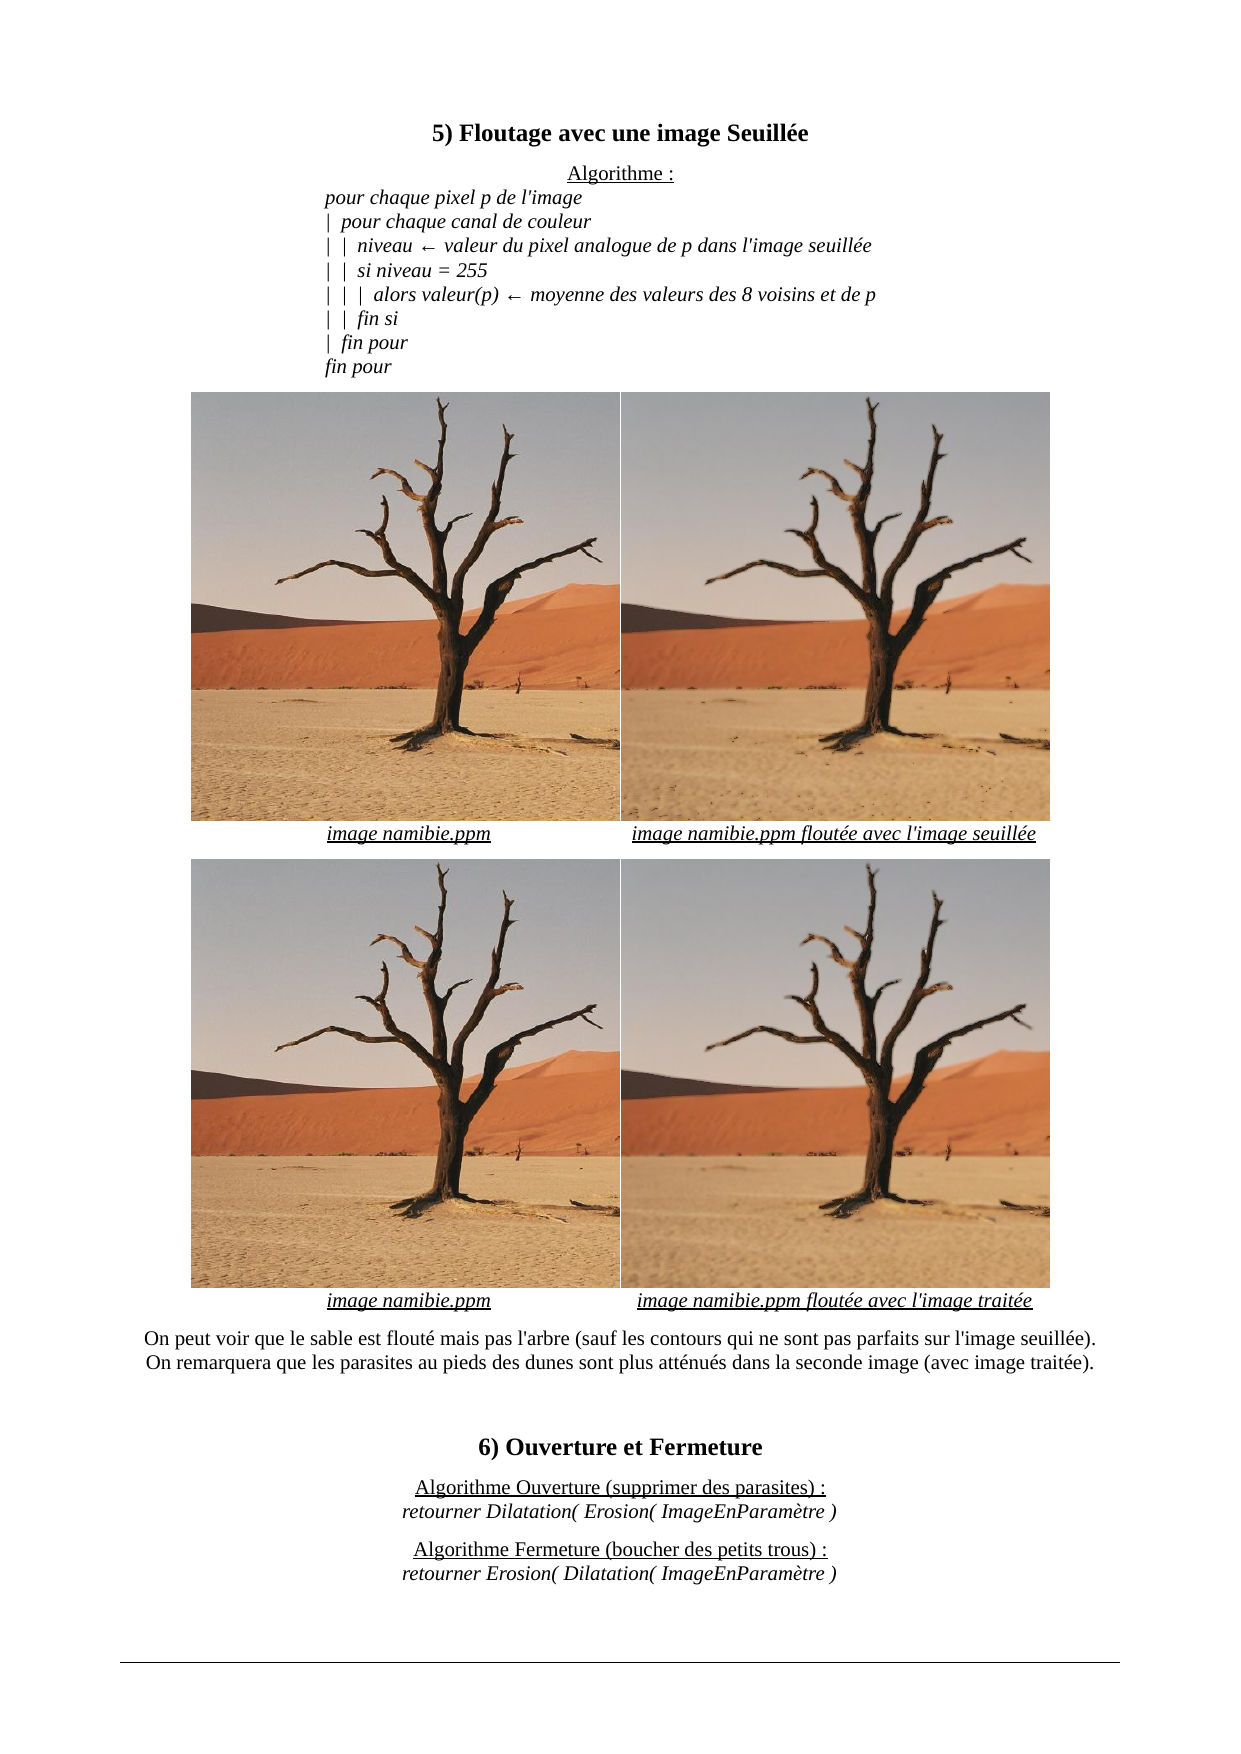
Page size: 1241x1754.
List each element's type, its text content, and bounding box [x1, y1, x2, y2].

text On peut voir que le sable est flouté mais pas l'arbre (sauf les contours qui ne sont pas parfaits sur l'image seuillée). [118, 1326, 1122, 1350]
text | | | alors valeur(p) ← moyenne des valeurs des 8 voisins et de p [118, 282, 1122, 306]
text Algorithme Ouverture (supprimer des parasites) : [118, 1475, 1122, 1499]
text On remarquera que les parasites au pieds des dunes sont plus atténués dans la seconde image (avec image traitée). [118, 1350, 1122, 1374]
text | | fin si [118, 306, 1122, 330]
text retourner Erosion( Dilatation( ImageEnParamètre ) [118, 1561, 1122, 1585]
text image namibie.ppm image namibie.ppm floutée avec l'image traitée [118, 1288, 1122, 1312]
text retourner Dilatation( Erosion( ImageEnParamètre ) [118, 1499, 1122, 1523]
text | pour chaque canal de couleur [118, 209, 1122, 233]
text fin pour [118, 354, 1122, 378]
picture [118, 859, 1123, 1288]
text | | niveau ← valeur du pixel analogue de p dans l'image seuillée [118, 233, 1122, 257]
text image namibie.ppm image namibie.ppm floutée avec l'image seuillée [118, 821, 1122, 845]
text 5) Floutage avec une image Seuillée [118, 118, 1122, 147]
text 6) Ouverture et Fermeture [118, 1432, 1122, 1460]
picture [118, 392, 1123, 821]
text Algorithme Fermeture (boucher des petits trous) : [118, 1537, 1122, 1561]
text | | si niveau = 255 [118, 257, 1122, 282]
text Algorithme : [118, 161, 1122, 185]
text | fin pour [118, 330, 1122, 354]
text pour chaque pixel p de l'image [118, 185, 1122, 209]
